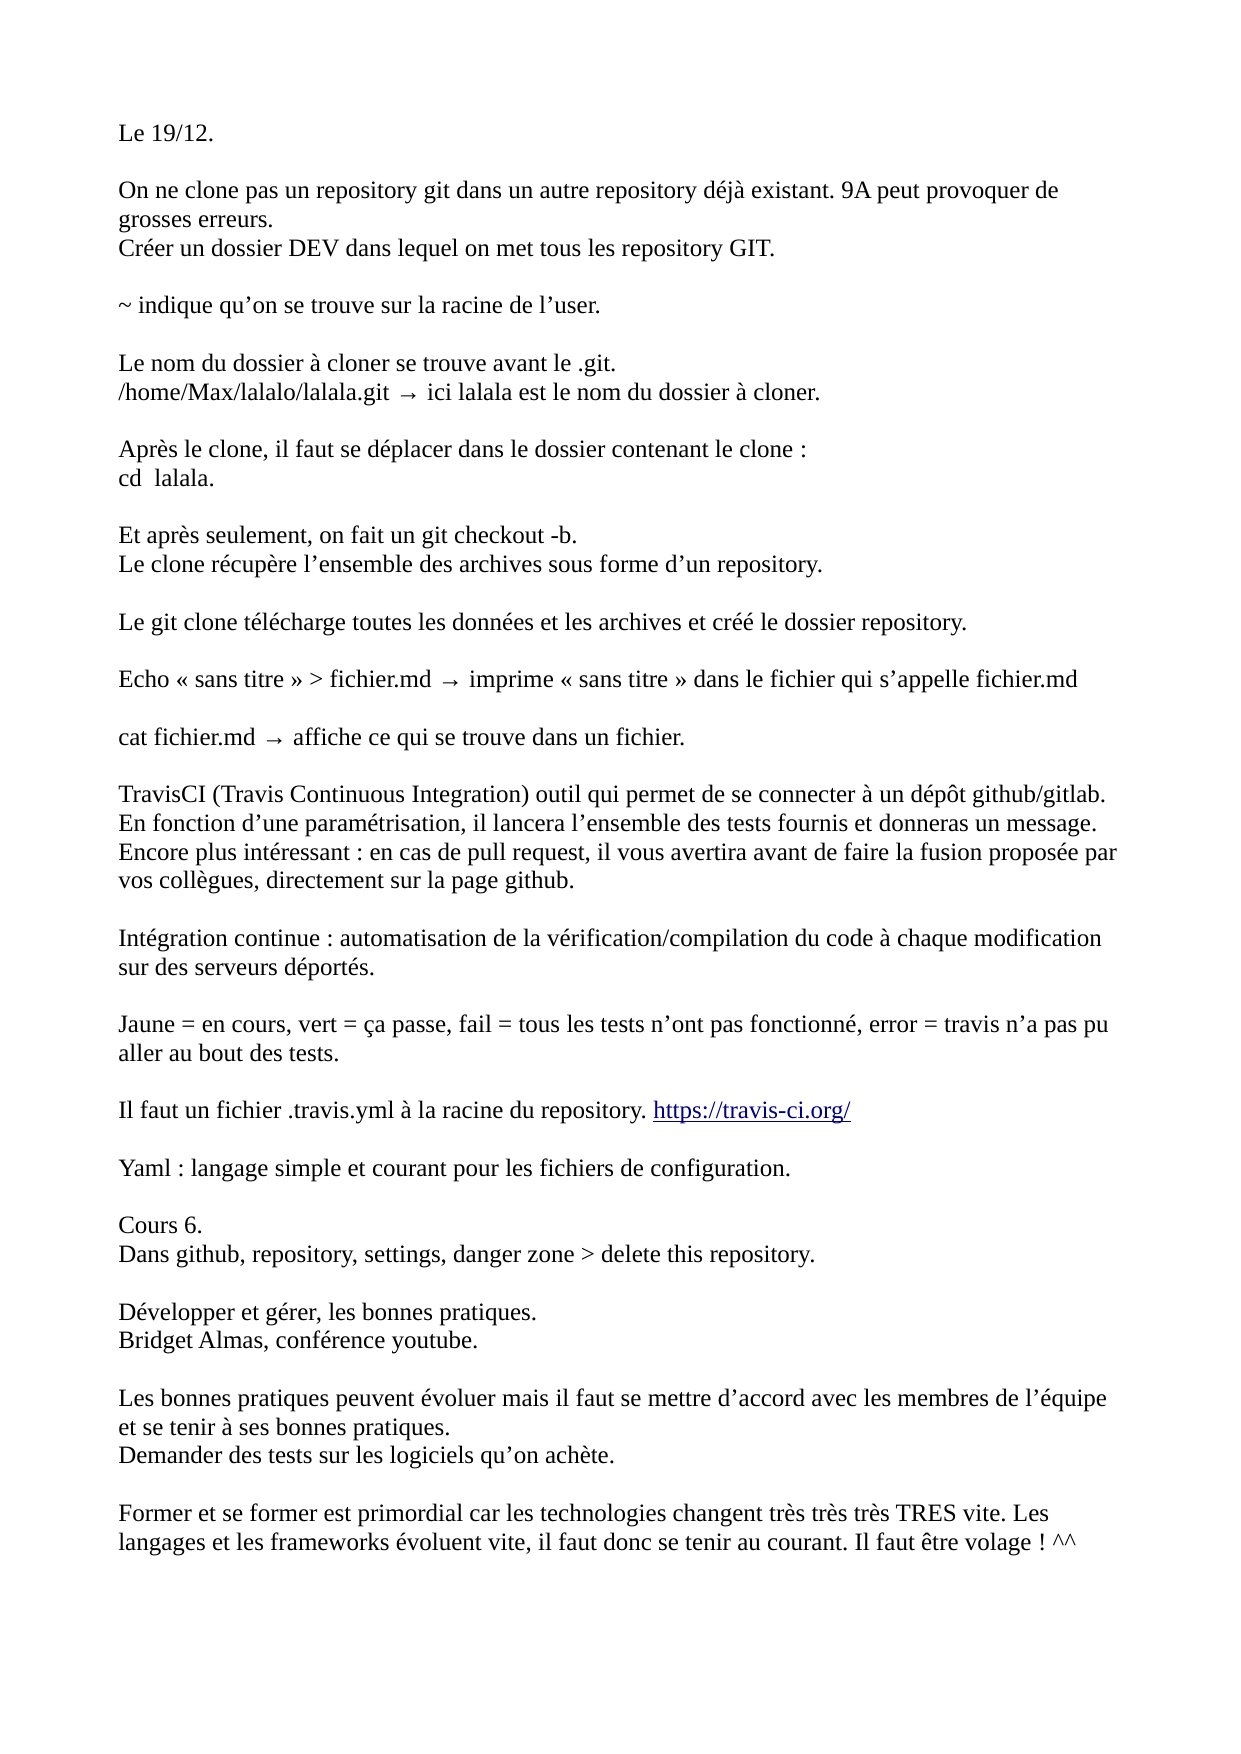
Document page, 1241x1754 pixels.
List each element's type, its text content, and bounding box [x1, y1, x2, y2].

text Créer un dossier DEV dans lequel on met tous les repository GIT. [118, 233, 1122, 262]
text /home/Max/lalalo/lalala.git → ici lalala est le nom du dossier à cloner. [118, 377, 1122, 406]
text Après le clone, il faut se déplacer dans le dossier contenant le clone : [118, 434, 1122, 463]
text Cours 6. [118, 1211, 1122, 1239]
text Demander des tests sur les logiciels qu’on achète. [118, 1441, 1122, 1469]
text Dans github, repository, settings, danger zone > delete this repository. [118, 1239, 1122, 1268]
text Bridget Almas, conférence youtube. [118, 1326, 1122, 1354]
text ~ indique qu’on se trouve sur la racine de l’user. [118, 291, 1122, 319]
text Jaune = en cours, vert = ça passe, fail = tous les tests n’ont pas fonctionné, error = travis n’a pas pu aller au bout des tests. [118, 1009, 1122, 1067]
text Et après seulement, on fait un git checkout -b. [118, 521, 1122, 549]
text On ne clone pas un repository git dans un autre repository déjà existant. 9A peut provoquer de grosses erreurs. [118, 176, 1122, 233]
text Il faut un fichier .travis.yml à la racine du repository. https://travis-ci.org/ [118, 1096, 1122, 1124]
text Développer et gérer, les bonnes pratiques. [118, 1297, 1122, 1326]
text Le git clone télécharge toutes les données et les archives et créé le dossier repository. [118, 607, 1122, 636]
text Echo « sans titre » > fichier.md → imprime « sans titre » dans le fichier qui s’appelle fichier.md [118, 664, 1122, 693]
text Yaml : langage simple et courant pour les fichiers de configuration. [118, 1153, 1122, 1182]
text Former et se former est primordial car les technologies changent très très très TRES vite. Les langages et les frameworks évoluent vite, il faut donc se tenir au courant. Il faut être volage ! ^^ [118, 1498, 1122, 1556]
text Intégration continue : automatisation de la vérification/compilation du code à chaque modification sur des serveurs déportés. [118, 923, 1122, 981]
text Le 19/12. [118, 118, 1122, 147]
text cat fichier.md → affiche ce qui se trouve dans un fichier. [118, 722, 1122, 751]
text Les bonnes pratiques peuvent évoluer mais il faut se mettre d’accord avec les membres de l’équipe et se tenir à ses bonnes pratiques. [118, 1383, 1122, 1441]
text cd lalala. [118, 463, 1122, 492]
text Encore plus intéressant : en cas de pull request, il vous avertira avant de faire la fusion proposée par vos collègues, directement sur la page github. [118, 837, 1122, 894]
text TravisCI (Travis Continuous Integration) outil qui permet de se connecter à un dépôt github/gitlab. En fonction d’une paramétrisation, il lancera l’ensemble des tests fournis et donneras un message. [118, 779, 1122, 837]
text Le clone récupère l’ensemble des archives sous forme d’un repository. [118, 549, 1122, 578]
text Le nom du dossier à cloner se trouve avant le .git. [118, 348, 1122, 377]
